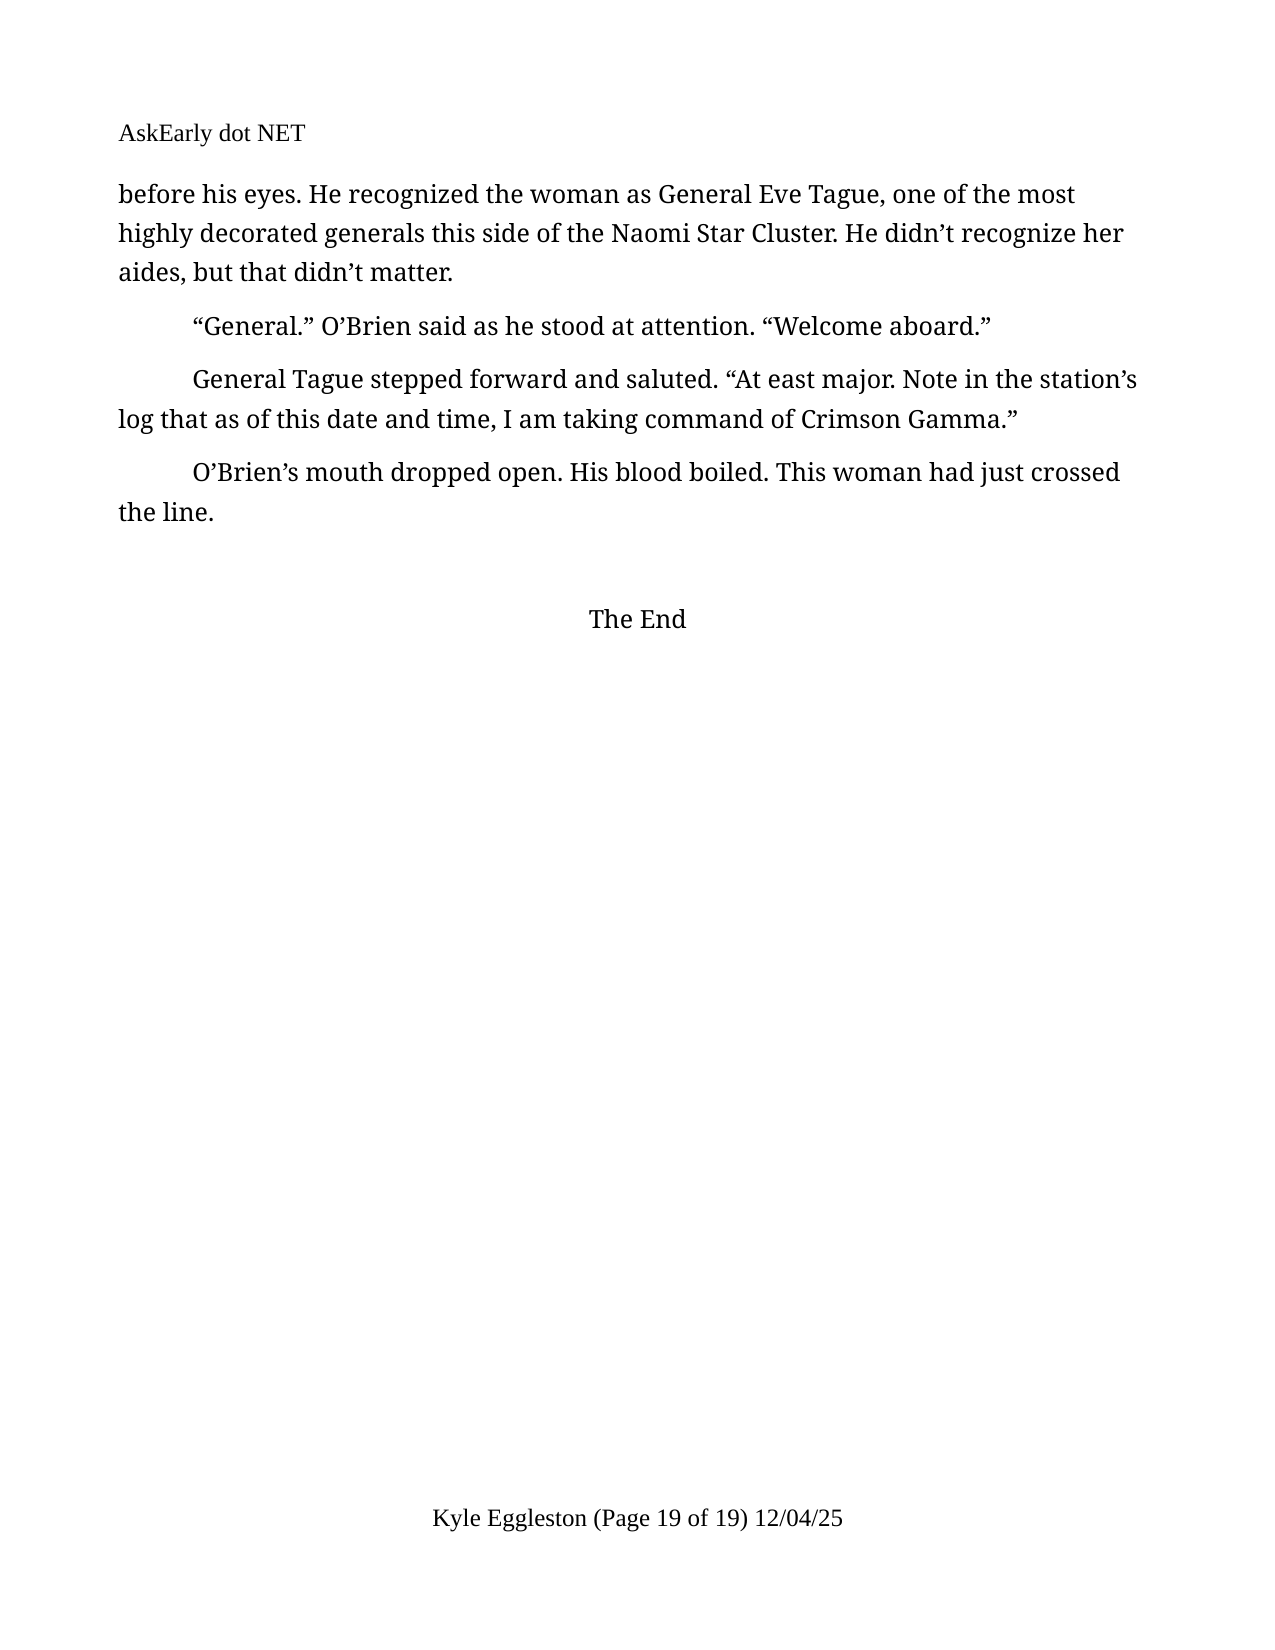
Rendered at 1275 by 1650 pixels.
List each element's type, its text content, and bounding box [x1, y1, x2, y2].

text General Tague stepped forward and saluted. “At east major. Note in the station’s log that as of this date and time, I am taking command of Crimson Gamma.” [118, 362, 1157, 435]
text O’Brien’s mouth dropped open. His blood boiled. This woman had just crossed the line. [118, 455, 1157, 528]
text before his eyes. He recognized the woman as General Eve Tague, one of the most highly decorated generals this side of the Naomi Star Cluster. He didn’t recognize her aides, but that didn’t matter. [118, 176, 1157, 289]
text The End [118, 602, 1157, 636]
text “General.” O’Brien said as he stood at attention. “Welcome aboard.” [118, 308, 1157, 342]
